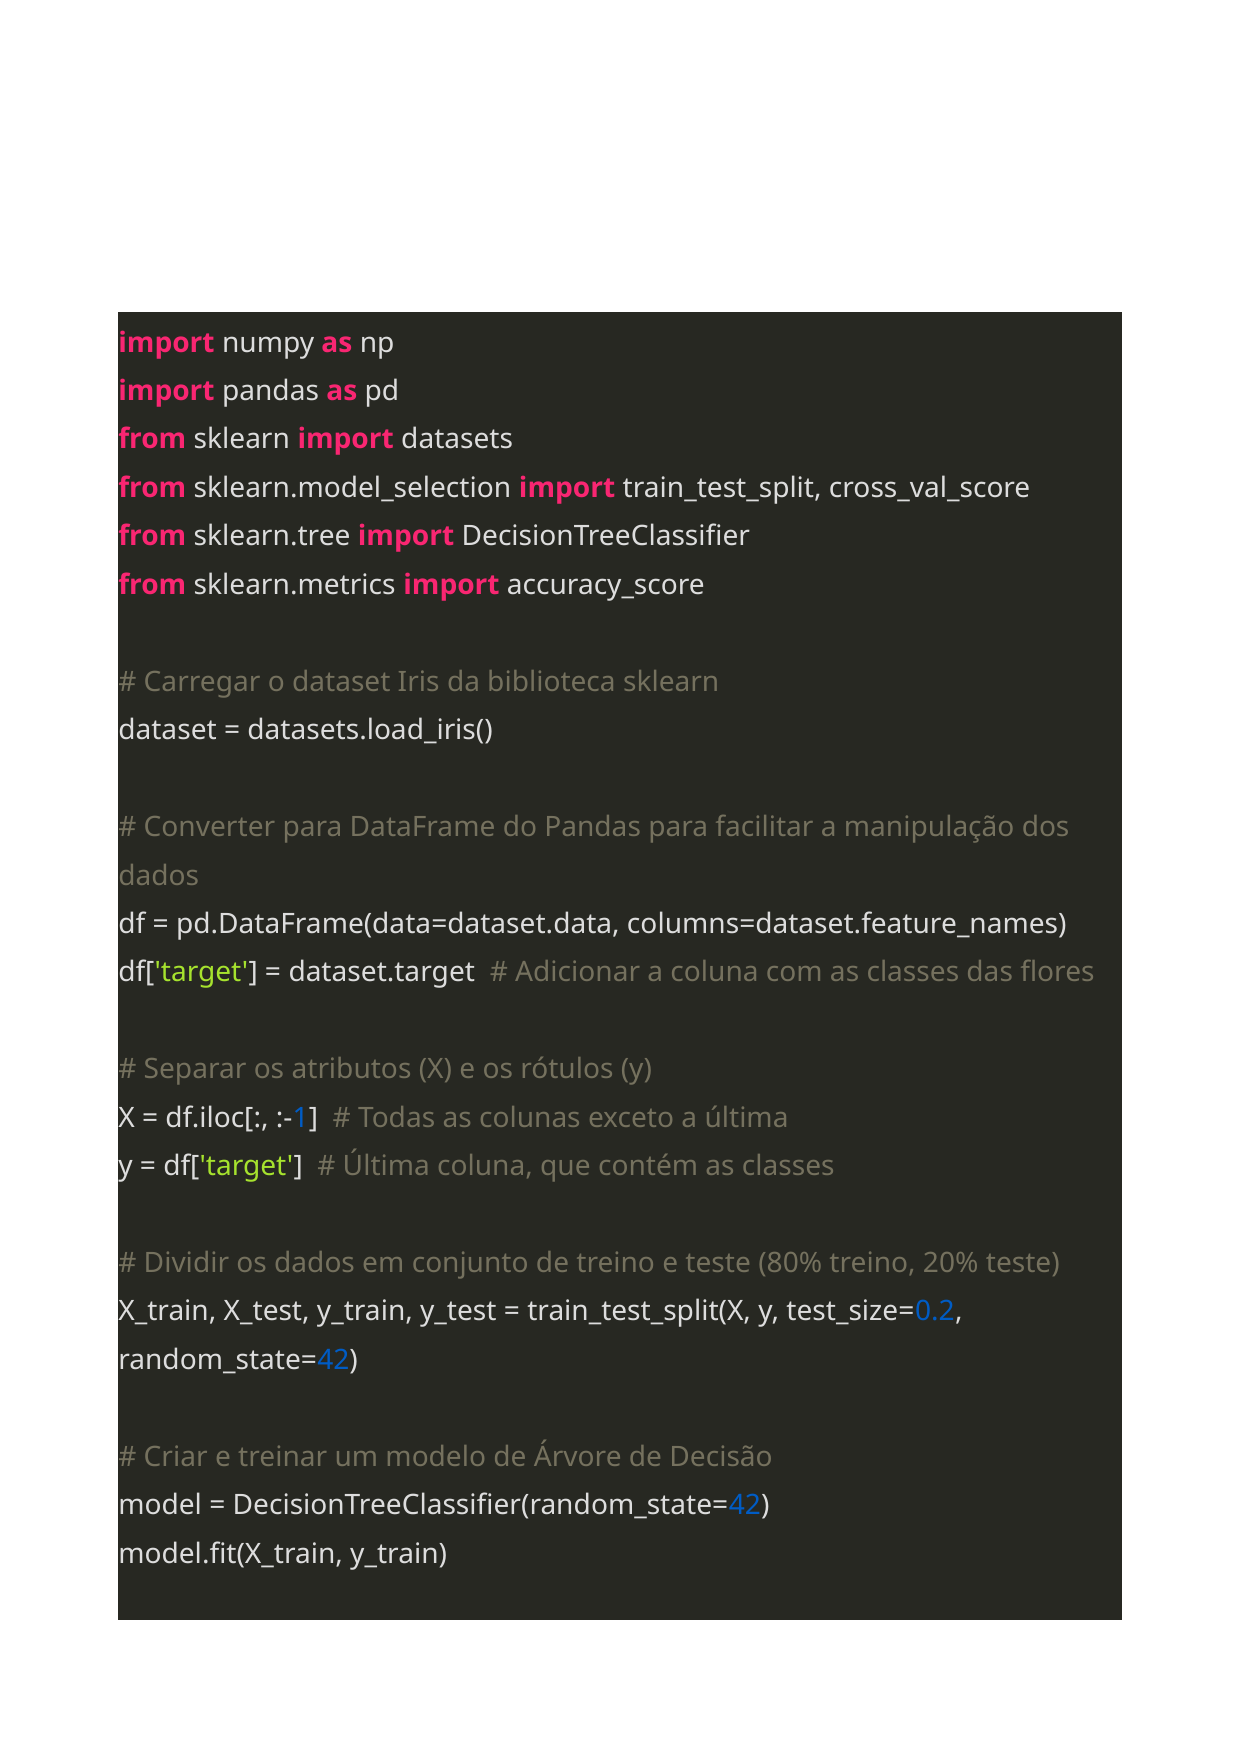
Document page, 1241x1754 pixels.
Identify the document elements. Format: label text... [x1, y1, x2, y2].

text from sklearn.tree import DecisionTreeClassifier [118, 506, 1122, 554]
text # Separar os atributos (X) e os rótulos (y) [118, 1038, 1122, 1087]
text # Dividir os dados em conjunto de treino e teste (80% treino, 20% teste) [118, 1232, 1122, 1281]
text # Criar e treinar um modelo de Árvore de Decisão [118, 1426, 1122, 1474]
text # Converter para DataFrame do Pandas para facilitar a manipulação dos dados [118, 796, 1122, 893]
text dados de teste e avaliamos a acurácia comparando os rótulos reais com os previstos. Além disso, aplicamos validação cruzada para obter uma métrica mais robusta de desempenho. Por fim, testamos o modelo com uma nova amostra de medidas de uma flor para verificar sua classificação. [118, 118, 1122, 312]
text model = DecisionTreeClassifier(random_state=42) [118, 1474, 1122, 1523]
text y = df['target'] # Última coluna, que contém as classes [118, 1135, 1122, 1184]
text from sklearn.model_selection import train_test_split, cross_val_score [118, 457, 1122, 506]
text df = pd.DataFrame(data=dataset.data, columns=dataset.feature_names) [118, 893, 1122, 942]
text df['target'] = dataset.target # Adicionar a coluna com as classes das flores [118, 942, 1122, 990]
text X_train, X_test, y_train, y_test = train_test_split(X, y, test_size=0.2, random_state=42) [118, 1281, 1122, 1377]
text import numpy as np [118, 312, 1122, 360]
text import pandas as pd [118, 360, 1122, 409]
text # Carregar o dataset Iris da biblioteca sklearn [118, 651, 1122, 699]
text from sklearn import datasets [118, 409, 1122, 457]
text model.fit(X_train, y_train) [118, 1523, 1122, 1571]
text X = df.iloc[:, :-1] # Todas as colunas exceto a última [118, 1087, 1122, 1135]
text dataset = datasets.load_iris() [118, 699, 1122, 748]
text from sklearn.metrics import accuracy_score [118, 554, 1122, 602]
